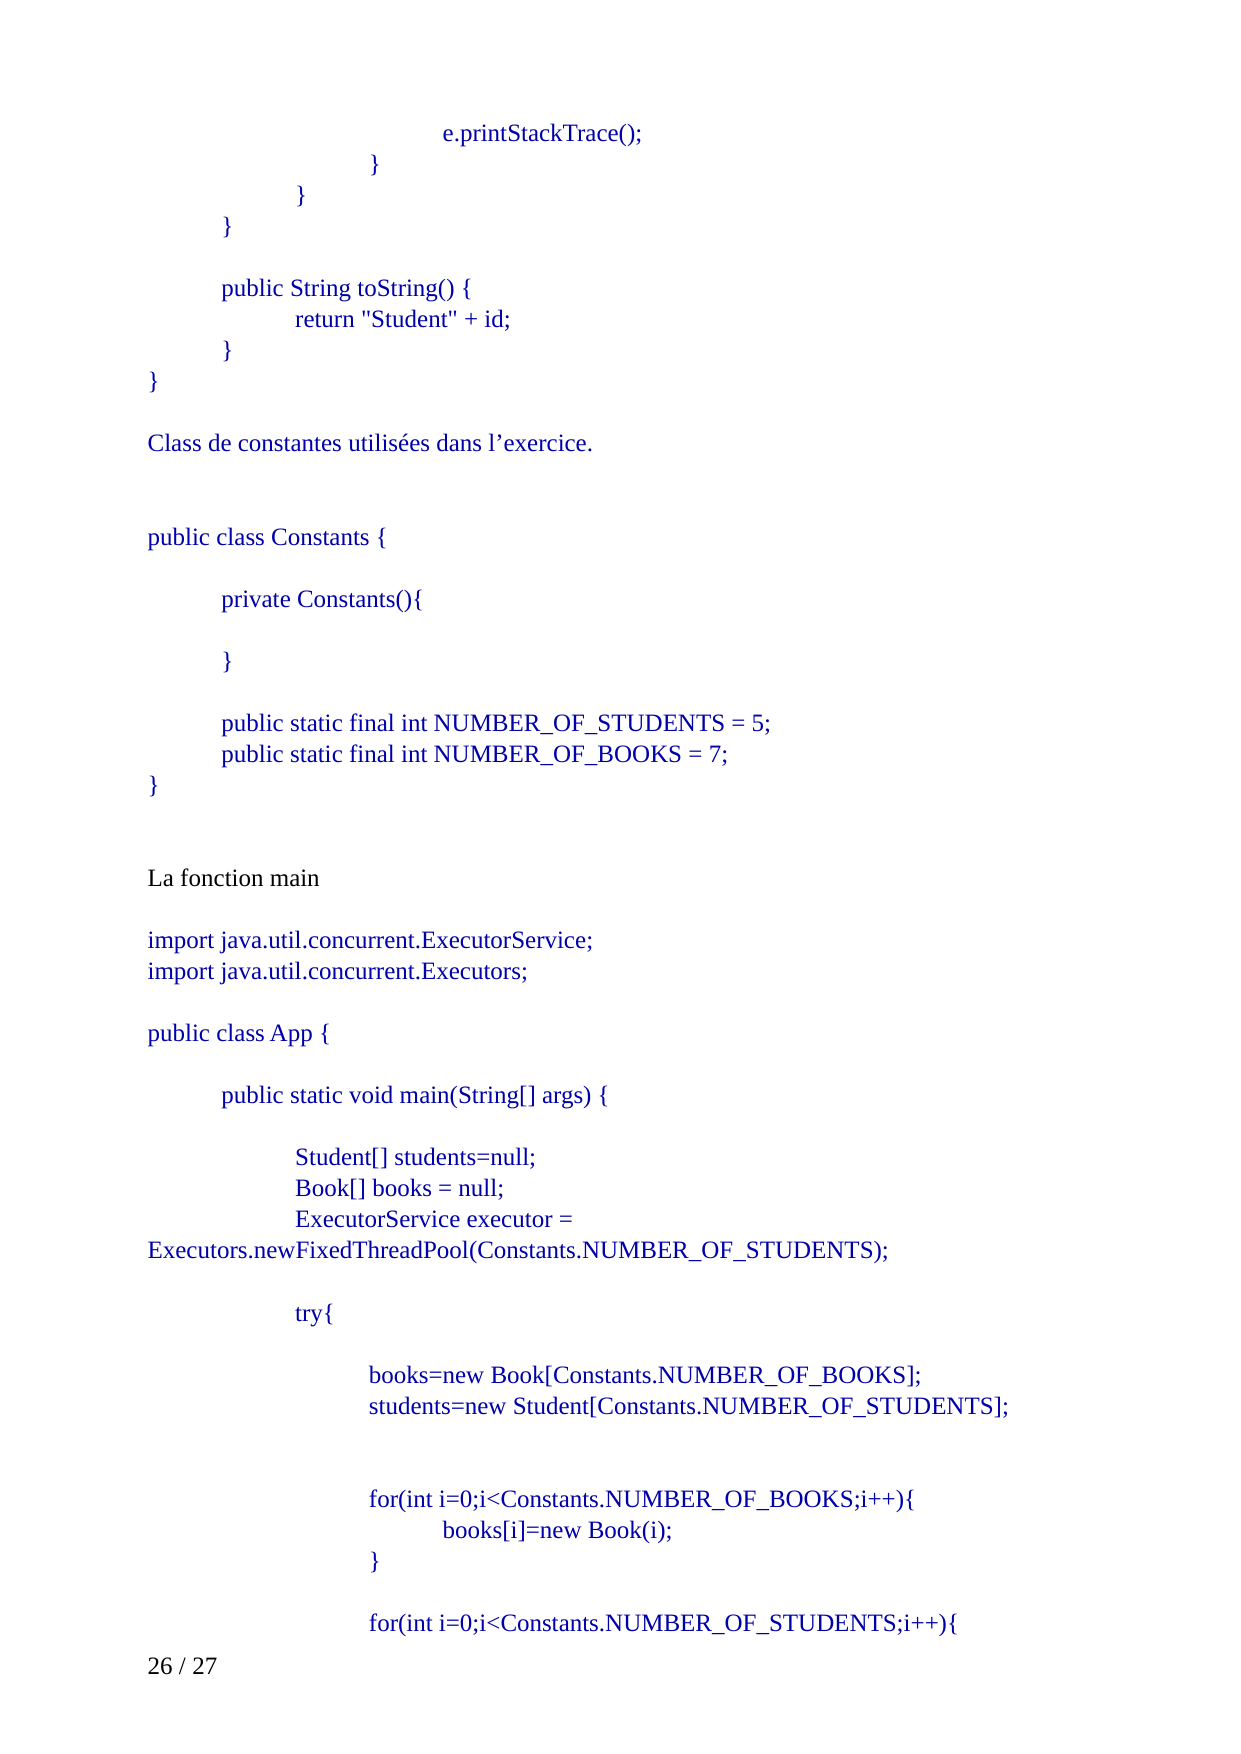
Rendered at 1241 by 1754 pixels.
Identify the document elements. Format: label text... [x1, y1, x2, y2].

text books[i]=new Book(i); [147, 1515, 1092, 1544]
text } [147, 335, 1092, 364]
text Class de constantes utilisées dans l’exercice. [147, 428, 1092, 457]
text for(int i=0;i<Constants.NUMBER_OF_BOOKS;i++){ [147, 1484, 1092, 1513]
text students=new Student[Constants.NUMBER_OF_STUDENTS]; [147, 1391, 1092, 1419]
text import java.util.concurrent.Executors; [147, 956, 1092, 985]
text } [147, 770, 1092, 799]
text } [147, 366, 1092, 395]
text private Constants(){ [147, 584, 1092, 612]
text } [147, 646, 1092, 674]
text public class Constants { [147, 522, 1092, 550]
text public static void main(String[] args) { [147, 1080, 1092, 1109]
text } [147, 180, 1092, 209]
text Student[] students=null; [147, 1142, 1092, 1171]
text e.printStackTrace(); [147, 118, 1092, 147]
text import java.util.concurrent.ExecutorService; [147, 925, 1092, 954]
text public class App { [147, 1018, 1092, 1047]
text try{ [147, 1298, 1092, 1326]
text } [147, 1546, 1092, 1575]
text for(int i=0;i<Constants.NUMBER_OF_STUDENTS;i++){ [147, 1608, 1092, 1637]
text public static final int NUMBER_OF_STUDENTS = 5; [147, 708, 1092, 737]
text return "Student" + id; [147, 304, 1092, 333]
text La fonction main [147, 863, 1092, 892]
text } [147, 211, 1092, 240]
text public String toString() { [147, 273, 1092, 302]
text Book[] books = null; [147, 1173, 1092, 1202]
text books=new Book[Constants.NUMBER_OF_BOOKS]; [147, 1360, 1092, 1388]
text } [147, 149, 1092, 178]
text public static final int NUMBER_OF_BOOKS = 7; [147, 739, 1092, 768]
text ExecutorService executor = Executors.newFixedThreadPool(Constants.NUMBER_OF_STUDENTS); [147, 1204, 1092, 1264]
